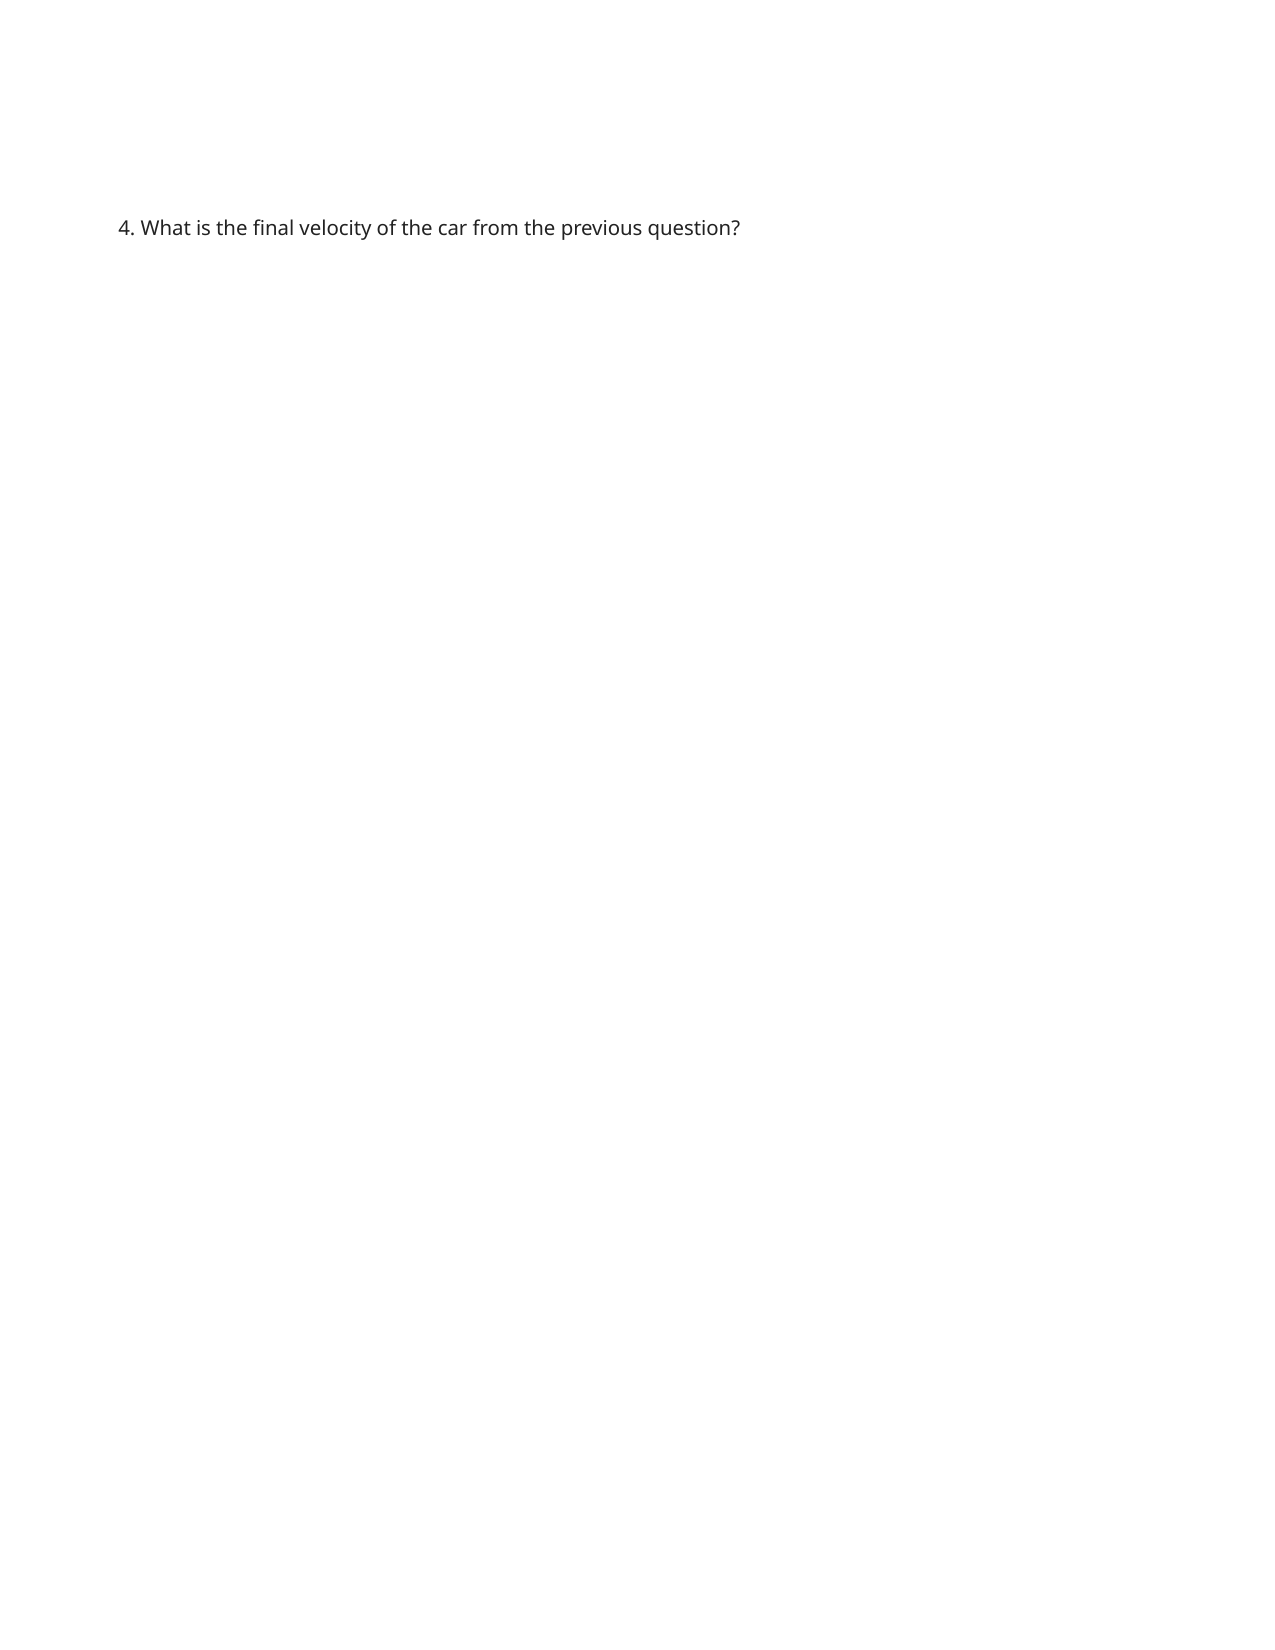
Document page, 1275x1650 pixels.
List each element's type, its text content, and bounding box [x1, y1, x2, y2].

text 4. What is the final velocity of the car from the previous question? [118, 214, 1157, 241]
